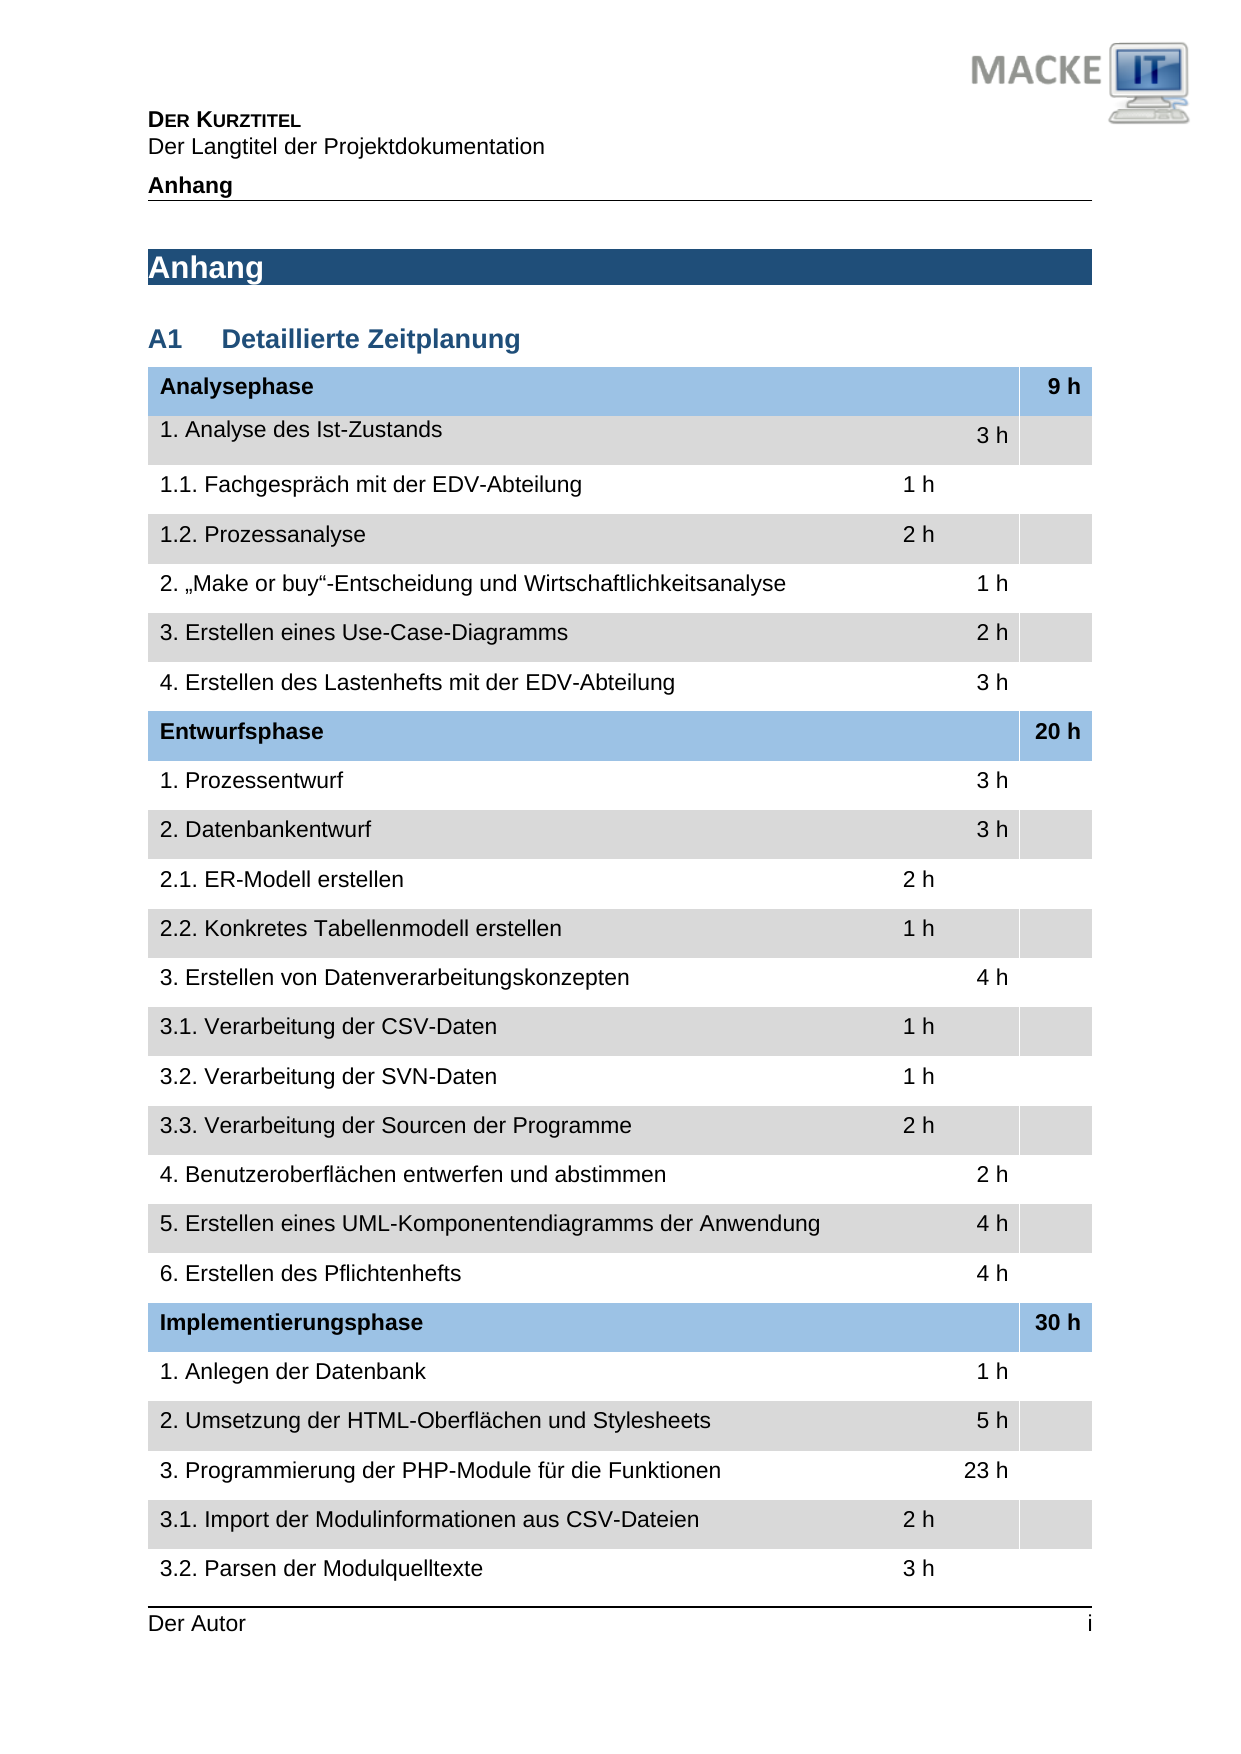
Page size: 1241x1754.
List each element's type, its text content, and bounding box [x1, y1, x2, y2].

table_cell 3.2. Verarbeitung der SVN-Daten [148, 1056, 887, 1106]
table_cell [887, 1155, 946, 1204]
table_cell 4 h [946, 1204, 1019, 1253]
table_cell 3 h [946, 810, 1019, 859]
subtitle Anhang [148, 249, 1092, 285]
table_cell [1020, 1352, 1092, 1401]
table_cell [1020, 1549, 1092, 1598]
table_cell [1020, 465, 1092, 514]
table_cell 1 h [887, 1056, 946, 1106]
table_cell 3 h [946, 416, 1019, 465]
table_cell 2 h [946, 613, 1019, 662]
table_cell 1.2. Prozessanalyse [148, 514, 887, 564]
table_cell [1020, 761, 1092, 810]
table_cell [887, 613, 946, 662]
table_cell 6. Erstellen des Pflichtenhefts [148, 1254, 887, 1303]
table_cell 1 h [946, 564, 1019, 613]
table_cell 4. Benutzeroberflächen entwerfen und abstimmen [148, 1155, 887, 1204]
table_cell 1 h [887, 465, 946, 514]
table_cell 3 h [946, 761, 1019, 810]
table_cell [946, 514, 1019, 564]
table_header 9 h [1020, 367, 1092, 416]
table_cell [1020, 1007, 1092, 1056]
table_cell 2. Umsetzung der HTML-Oberflächen und Stylesheets [148, 1401, 887, 1451]
table_cell [946, 1303, 1019, 1352]
table_cell [1020, 909, 1092, 958]
table_cell [1020, 613, 1092, 662]
table_cell 30 h [1020, 1303, 1092, 1352]
table_header [887, 367, 946, 416]
table_cell Entwurfsphase [148, 711, 887, 761]
table_cell [887, 1204, 946, 1253]
table_cell 2 h [946, 1155, 1019, 1204]
table_cell 3. Programmierung der PHP-Module für die Funktionen [148, 1451, 887, 1500]
table_cell 4. Erstellen des Lastenhefts mit der EDV-Abteilung [148, 662, 887, 711]
table_cell 3.1. Verarbeitung der CSV-Daten [148, 1007, 887, 1056]
table_cell [1020, 1401, 1092, 1451]
table_cell 1. Analyse des Ist-Zustands [148, 416, 887, 465]
table_cell [946, 909, 1019, 958]
table_cell [1020, 958, 1092, 1007]
table_cell [887, 761, 946, 810]
table_cell 3 h [887, 1549, 946, 1598]
table_cell 5. Erstellen eines UML-Komponentendiagramms der Anwendung [148, 1204, 887, 1253]
table_cell 20 h [1020, 711, 1092, 761]
table_cell [946, 859, 1019, 908]
table_cell [946, 1007, 1019, 1056]
table_cell [887, 1352, 946, 1401]
table_cell 2.2. Konkretes Tabellenmodell erstellen [148, 909, 887, 958]
table_cell 3.1. Import der Modulinformationen aus CSV-Dateien [148, 1500, 887, 1549]
table_cell [887, 958, 946, 1007]
table_cell 1.1. Fachgespräch mit der EDV-Abteilung [148, 465, 887, 514]
table_cell [1020, 1056, 1092, 1106]
table_cell [946, 1056, 1019, 1106]
table_cell 1 h [946, 1352, 1019, 1401]
table_cell [1020, 1106, 1092, 1155]
table_cell 3. Erstellen eines Use-Case-Diagramms [148, 613, 887, 662]
table_cell [887, 564, 946, 613]
table_cell 1. Prozessentwurf [148, 761, 887, 810]
table_cell 2. „Make or buy“-Entscheidung und Wirtschaftlichkeitsanalyse [148, 564, 887, 613]
table_cell [887, 416, 946, 465]
table_cell [1020, 810, 1092, 859]
table_cell 2. Datenbankentwurf [148, 810, 887, 859]
table_cell [946, 1500, 1019, 1549]
table_cell 1 h [887, 1007, 946, 1056]
table_cell 1 h [887, 909, 946, 958]
table_cell [887, 810, 946, 859]
table_cell 3 h [946, 662, 1019, 711]
table_cell 2 h [887, 1500, 946, 1549]
table_cell Implementierungsphase [148, 1303, 887, 1352]
table_cell 1. Anlegen der Datenbank [148, 1352, 887, 1401]
table_cell 3.3. Verarbeitung der Sourcen der Programme [148, 1106, 887, 1155]
table_cell 2 h [887, 514, 946, 564]
table_cell [1020, 1155, 1092, 1204]
table_cell 2 h [887, 859, 946, 908]
table_cell [1020, 859, 1092, 908]
table_cell [946, 1106, 1019, 1155]
table_cell [887, 1303, 946, 1352]
table_cell [887, 1451, 946, 1500]
table_cell [1020, 564, 1092, 613]
table_cell [887, 711, 946, 761]
table_cell 3.2. Parsen der Modulquelltexte [148, 1549, 887, 1598]
table_cell [887, 1254, 946, 1303]
table_cell [1020, 1254, 1092, 1303]
table_header [946, 367, 1019, 416]
table_cell [1020, 1451, 1092, 1500]
picture [959, 29, 1197, 131]
table_cell 23 h [946, 1451, 1019, 1500]
table_cell [946, 465, 1019, 514]
table_cell 5 h [946, 1401, 1019, 1451]
table_cell [1020, 416, 1092, 465]
table_cell [1020, 662, 1092, 711]
table_cell 2 h [887, 1106, 946, 1155]
table_cell [946, 1549, 1019, 1598]
table_cell 2.1. ER-Modell erstellen [148, 859, 887, 908]
table_cell 4 h [946, 958, 1019, 1007]
subtitle Detaillierte Zeitplanung [148, 323, 1092, 354]
table_cell [946, 711, 1019, 761]
table_cell [887, 662, 946, 711]
table_cell [1020, 1500, 1092, 1549]
table_cell [1020, 1204, 1092, 1253]
table_cell 4 h [946, 1254, 1019, 1303]
table_cell [887, 1401, 946, 1451]
table_header Analysephase [148, 367, 887, 416]
table_cell [1020, 514, 1092, 564]
table_cell 3. Erstellen von Datenverarbeitungskonzepten [148, 958, 887, 1007]
